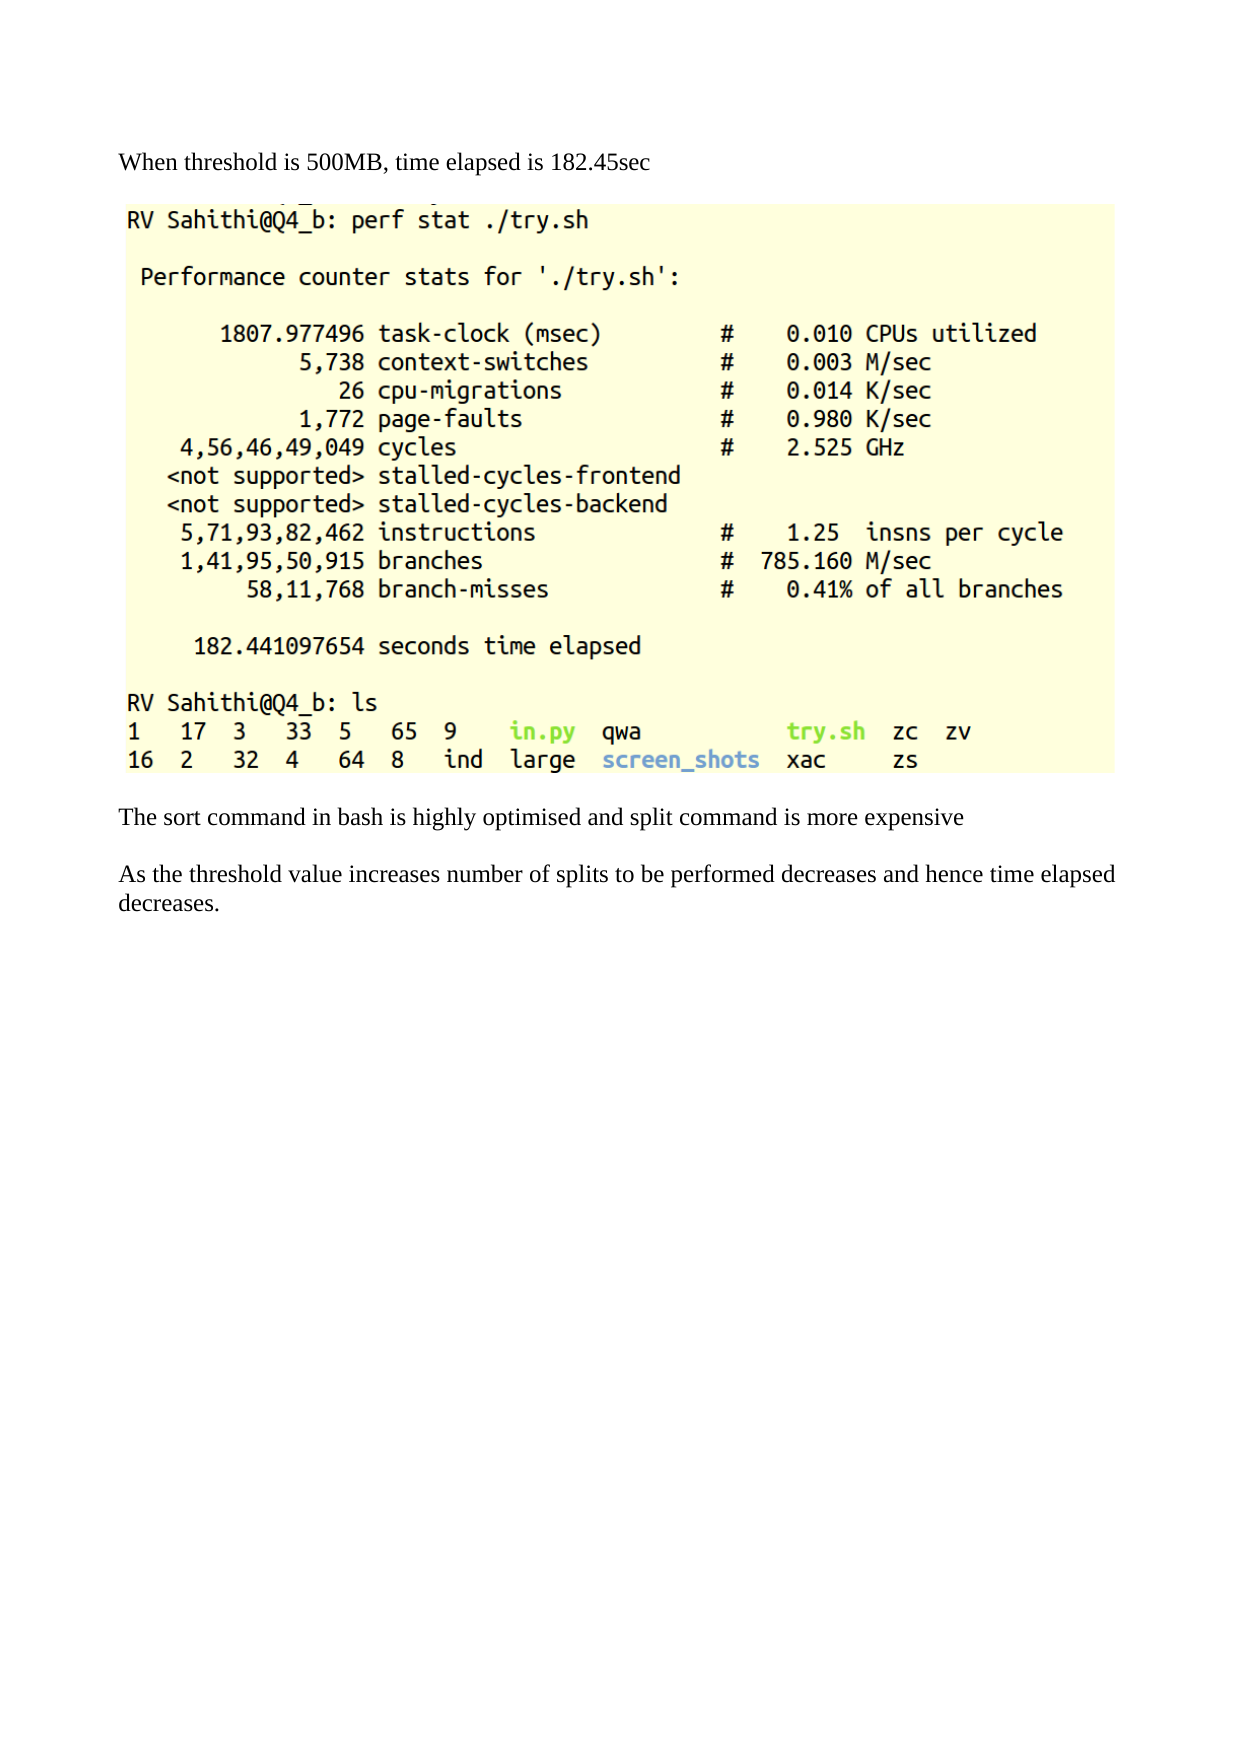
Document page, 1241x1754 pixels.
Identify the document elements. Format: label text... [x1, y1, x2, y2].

picture [125, 204, 1115, 773]
text The sort command in bash is highly optimised and split command is more expensive [118, 802, 1122, 830]
text When threshold is 500MB, time elapsed is 182.45sec [118, 147, 1122, 176]
text As the threshold value increases number of splits to be performed decreases and hence time elapsed decreases. [118, 859, 1122, 917]
